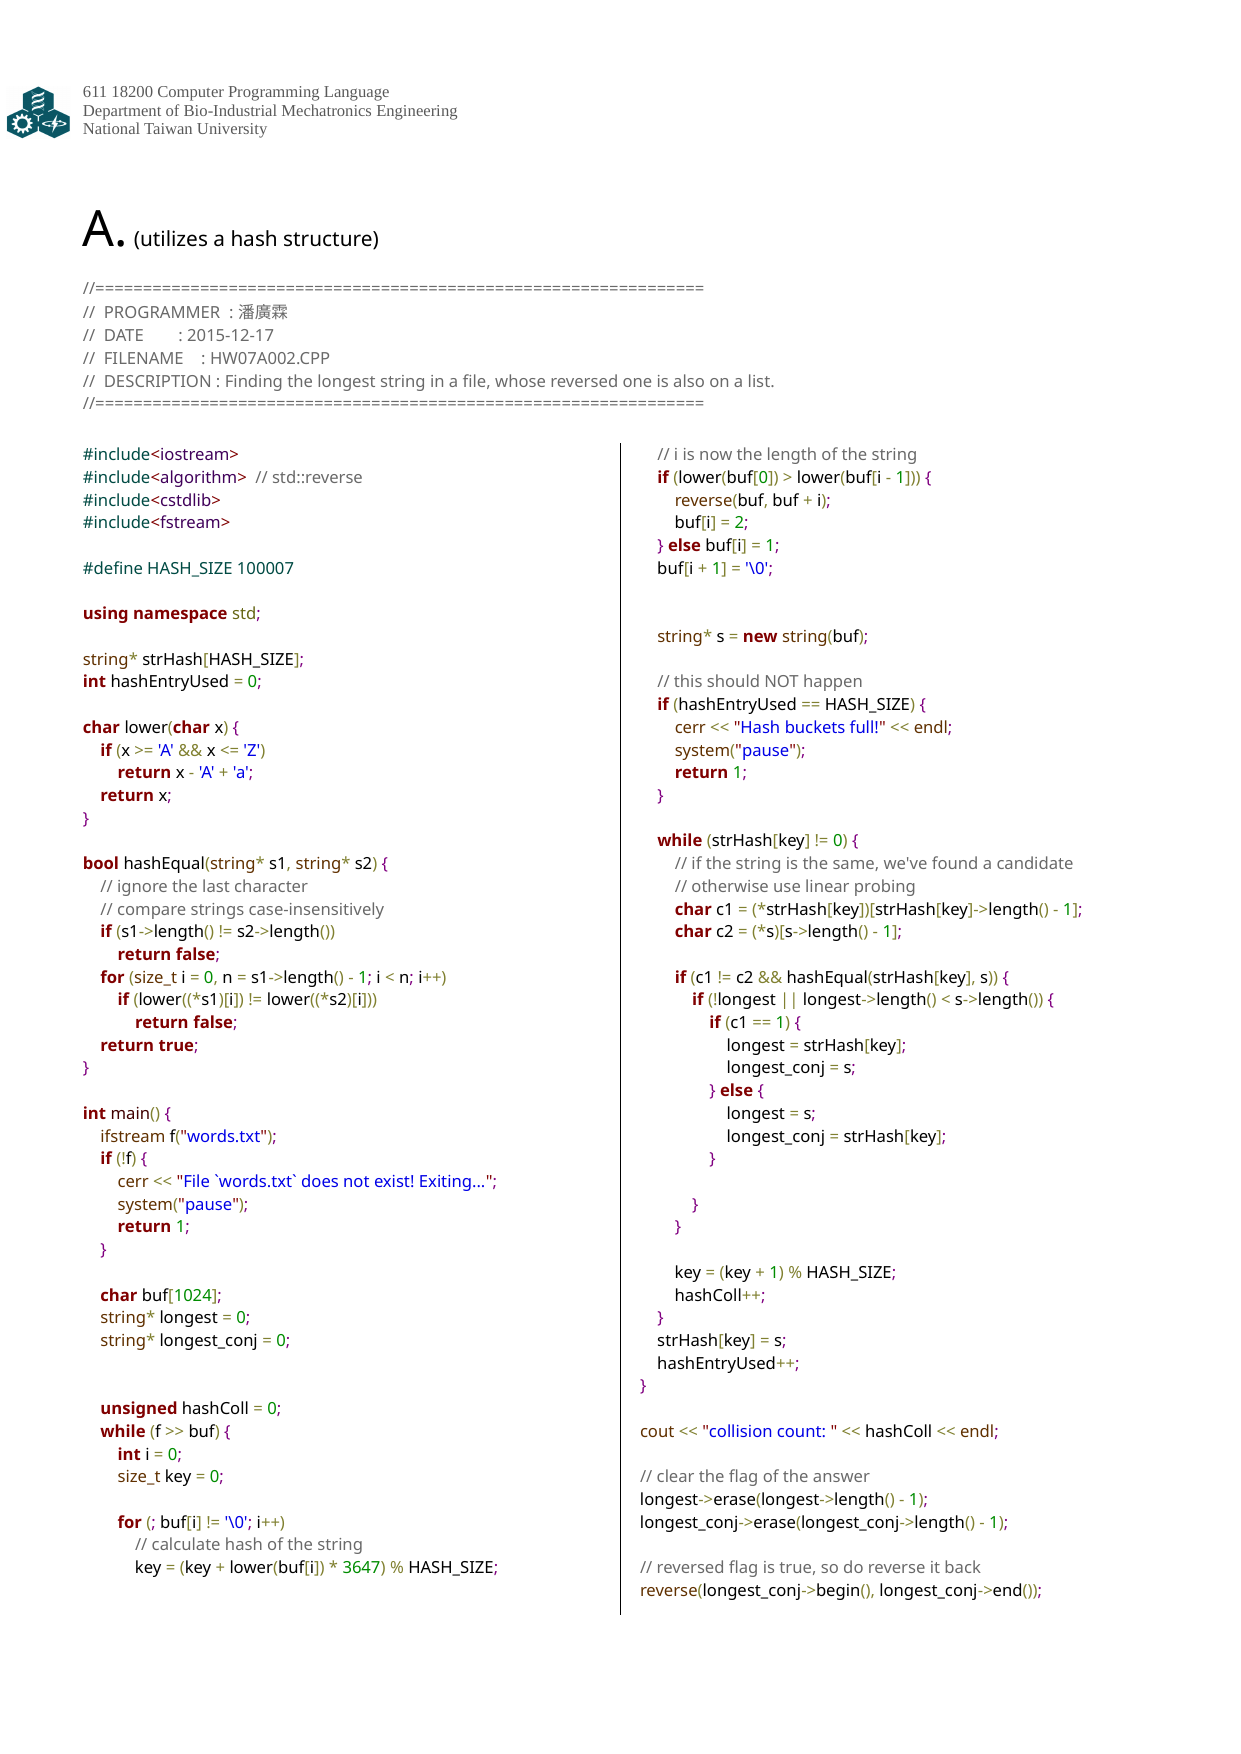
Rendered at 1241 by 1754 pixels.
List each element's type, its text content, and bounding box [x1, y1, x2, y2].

text ifstream f("words.txt"); [83, 1124, 618, 1147]
text // reversed flag is true, so do reverse it back [622, 1556, 1157, 1578]
text #define HASH_SIZE 100007 [83, 557, 618, 579]
text if (c1 != c2 && hashEqual(strHash[key], s)) { [622, 965, 1157, 988]
text } [83, 1056, 618, 1079]
text #include<iostream> [83, 443, 618, 466]
text } [622, 1215, 1157, 1238]
text buf[i + 1] = '\0'; [622, 557, 1157, 579]
text return false; [83, 1011, 618, 1033]
text #include<algorithm> // std::reverse [83, 466, 618, 488]
text hashEntryUsed++; [622, 1351, 1157, 1374]
text return false; [83, 943, 618, 965]
text } [83, 806, 618, 829]
text // PROGRAMMER : 潘廣霖 [83, 299, 1157, 324]
text char c2 = (*s)[s->length() - 1]; [622, 920, 1157, 943]
text #include<fstream> [83, 511, 618, 534]
text //================================================================ [83, 392, 1157, 414]
text key = (key + 1) % HASH_SIZE; [622, 1261, 1157, 1283]
text // clear the flag of the answer [622, 1465, 1157, 1488]
text string* longest_conj = 0; [83, 1329, 618, 1351]
text return 1; [83, 1215, 618, 1238]
text } [83, 1238, 618, 1261]
text while (strHash[key] != 0) { [622, 829, 1157, 852]
text // DESCRIPTION : Finding the longest string in a file, whose reversed one is also on a list. [83, 369, 1157, 392]
text // calculate hash of the string [83, 1533, 618, 1556]
text strHash[key] = s; [622, 1329, 1157, 1351]
text system("pause"); [622, 738, 1157, 761]
text hashColl++; [622, 1283, 1157, 1306]
text return 1; [622, 761, 1157, 784]
text char c1 = (*strHash[key])[strHash[key]->length() - 1]; [622, 897, 1157, 920]
text system("pause"); [83, 1192, 618, 1215]
text int i = 0; [83, 1442, 618, 1465]
text if (!longest || longest->length() < s->length()) { [622, 988, 1157, 1011]
text if (x >= 'A' && x <= 'Z') [83, 738, 618, 761]
text if (lower(buf[0]) > lower(buf[i - 1])) { [622, 466, 1157, 488]
text using namespace std; [83, 602, 618, 625]
subtitle A. (utilizes a hash structure) [83, 189, 1157, 264]
text // if the string is the same, we've found a candidate [622, 852, 1157, 874]
text } [622, 1306, 1157, 1329]
text return x; [83, 784, 618, 806]
text } [622, 1147, 1157, 1170]
text //================================================================ [83, 277, 1157, 299]
text longest = strHash[key]; [622, 1033, 1157, 1056]
text // ignore the last character [83, 874, 618, 897]
text // i is now the length of the string [622, 443, 1157, 466]
text if (hashEntryUsed == HASH_SIZE) { [622, 693, 1157, 716]
text if (c1 == 1) { [622, 1011, 1157, 1033]
text size_t key = 0; [83, 1465, 618, 1488]
text reverse(buf, buf + i); [622, 488, 1157, 511]
text // this should NOT happen [622, 670, 1157, 693]
text cerr << "File `words.txt` does not exist! Exiting..."; [83, 1170, 618, 1192]
text // FILENAME : HW07A002.CPP [83, 346, 1157, 369]
text longest = s; [622, 1102, 1157, 1124]
text // compare strings case-insensitively [83, 897, 618, 920]
text } [622, 1192, 1157, 1215]
text } [622, 784, 1157, 806]
text cerr << "Hash buckets full!" << endl; [622, 716, 1157, 738]
text } else { [622, 1079, 1157, 1102]
text // otherwise use linear probing [622, 874, 1157, 897]
text char lower(char x) { [83, 716, 618, 738]
text unsigned hashColl = 0; [83, 1397, 618, 1419]
text if (lower((*s1)[i]) != lower((*s2)[i])) [83, 988, 618, 1011]
text for (size_t i = 0, n = s1->length() - 1; i < n; i++) [83, 965, 618, 988]
text string* strHash[HASH_SIZE]; [83, 647, 618, 670]
text longest_conj = s; [622, 1056, 1157, 1079]
text string* longest = 0; [83, 1306, 618, 1329]
text } else buf[i] = 1; [622, 534, 1157, 557]
text if (s1->length() != s2->length()) [83, 920, 618, 943]
text int main() { [83, 1102, 618, 1124]
text cout << "collision count: " << hashColl << endl; [622, 1419, 1157, 1442]
text string* s = new string(buf); [622, 625, 1157, 647]
text longest_conj->erase(longest_conj->length() - 1); [622, 1510, 1157, 1533]
text int hashEntryUsed = 0; [83, 670, 618, 693]
text longest_conj = strHash[key]; [622, 1124, 1157, 1147]
text reverse(longest_conj->begin(), longest_conj->end()); [622, 1578, 1157, 1601]
text } [622, 1374, 1157, 1397]
text key = (key + lower(buf[i]) * 3647) % HASH_SIZE; [83, 1556, 618, 1578]
text return true; [83, 1033, 618, 1056]
text bool hashEqual(string* s1, string* s2) { [83, 852, 618, 874]
text #include<cstdlib> [83, 488, 618, 511]
text char buf[1024]; [83, 1283, 618, 1306]
text // DATE : 2015-12-17 [83, 324, 1157, 346]
text while (f >> buf) { [83, 1419, 618, 1442]
text buf[i] = 2; [622, 511, 1157, 534]
text for (; buf[i] != '\0'; i++) [83, 1510, 618, 1533]
text if (!f) { [83, 1147, 618, 1170]
text return x - 'A' + 'a'; [83, 761, 618, 784]
text longest->erase(longest->length() - 1); [622, 1488, 1157, 1510]
